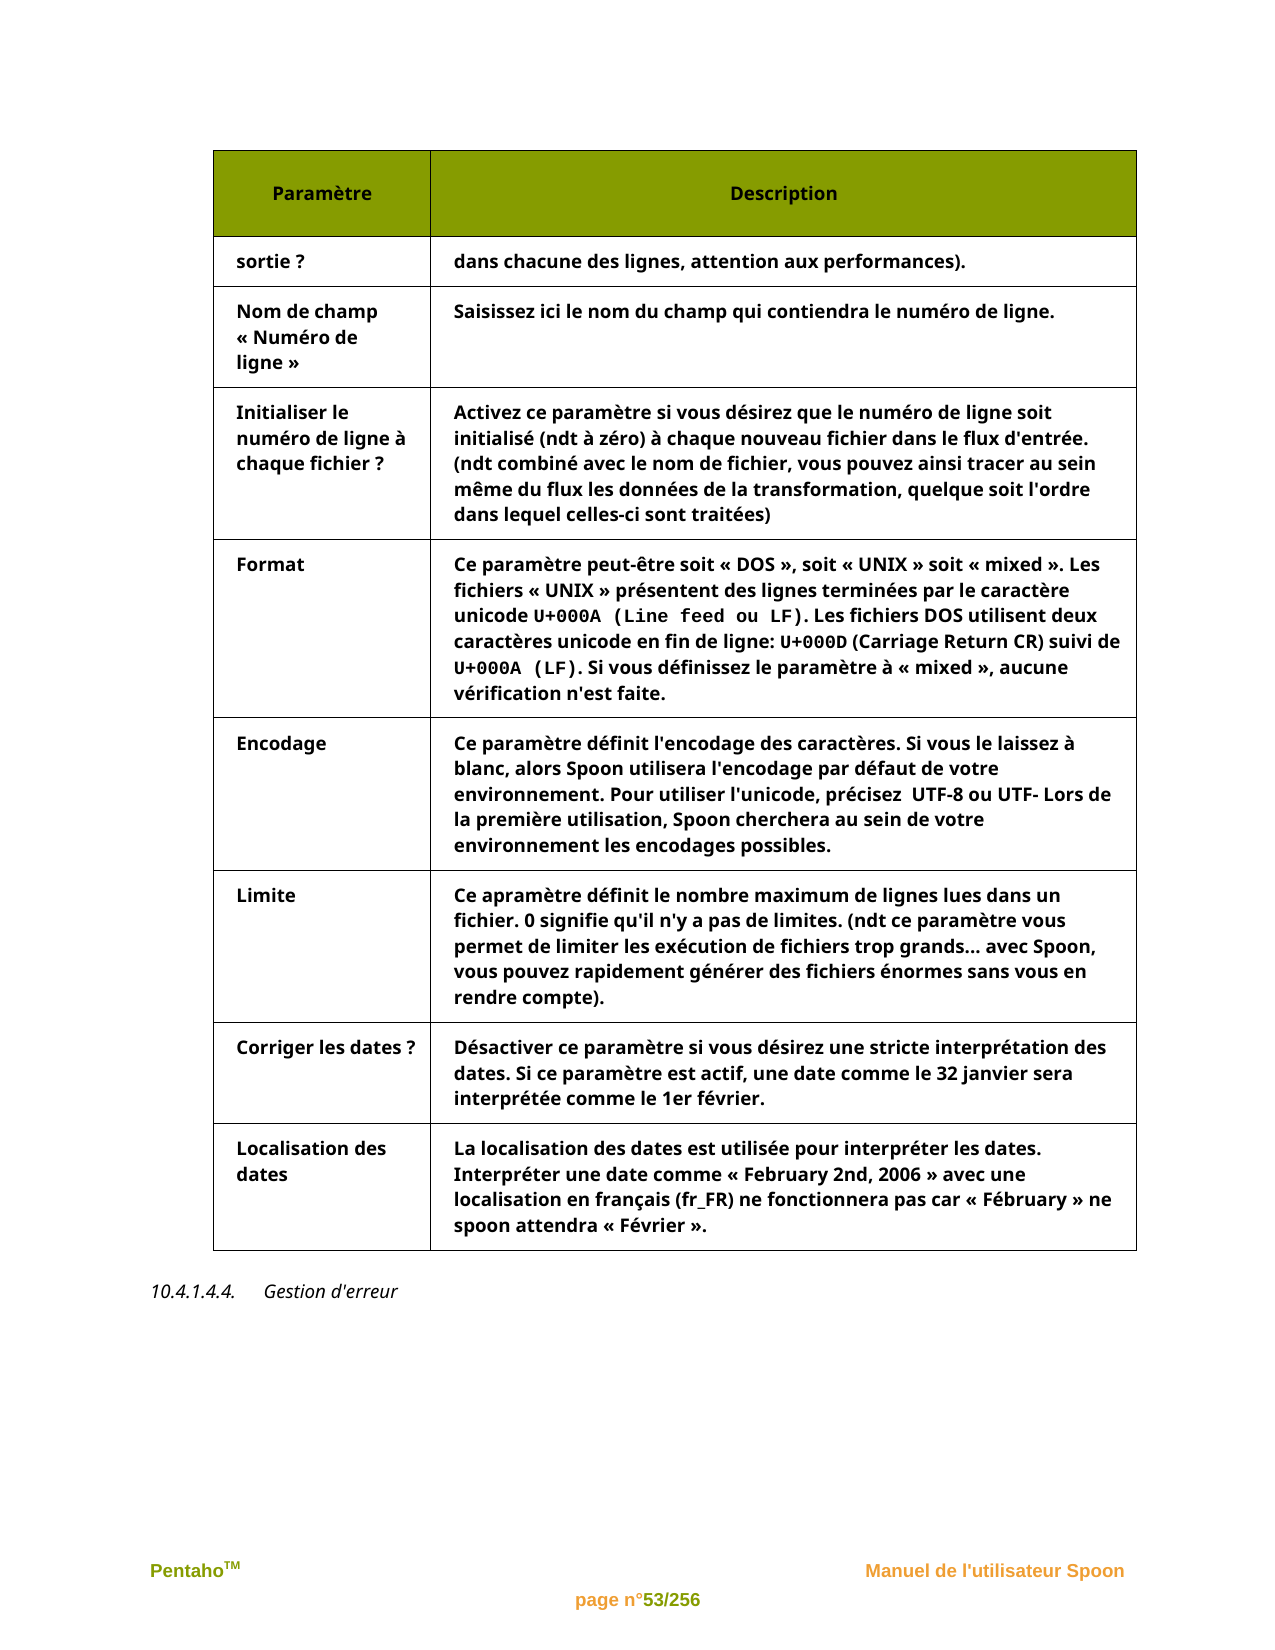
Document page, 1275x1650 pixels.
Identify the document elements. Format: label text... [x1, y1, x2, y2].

table_cell Initialiser le numéro de ligne à chaque fichier ? [214, 388, 430, 539]
table_cell Nom de champ « Numéro de ligne » [214, 287, 430, 387]
table_cell La localisation des dates est utilisée pour interpréter les dates. Interpréter une date comme « February 2nd, 2006 » avec une localisation en français (fr_FR) ne fonctionnera pas car « Fébruary » ne spoon attendra « Février ». [431, 1124, 1136, 1249]
table_cell Format [214, 540, 430, 717]
table_header Paramètre [214, 151, 430, 236]
table_header Description [431, 151, 1136, 236]
subtitle Gestion d'erreur [150, 1276, 1125, 1305]
table_cell Encodage [214, 718, 430, 869]
table_cell Activez ce paramètre si vous désirez que le numéro de ligne soit initialisé (ndt à zéro) à chaque nouveau fichier dans le flux d'entrée. (ndt combiné avec le nom de fichier, vous pouvez ainsi tracer au sein même du flux les données de la transformation, quelque soit l'ordre dans lequel celles-ci sont traitées) [431, 388, 1136, 539]
table_cell Localisation des dates [214, 1124, 430, 1249]
table_cell Saisissez ici le nom du champ qui contiendra le numéro de ligne. [431, 287, 1136, 387]
table_cell dans chacune des lignes, attention aux performances). [431, 237, 1136, 286]
table_cell Ce paramètre définit l'encodage des caractères. Si vous le laissez à blanc, alors Spoon utilisera l'encodage par défaut de votre environnement. Pour utiliser l'unicode, précisez UTF-8 ou UTF- Lors de la première utilisation, Spoon cherchera au sein de votre environnement les encodages possibles. [431, 718, 1136, 869]
table_cell Corriger les dates ? [214, 1023, 430, 1123]
table_cell Désactiver ce paramètre si vous désirez une stricte interprétation des dates. Si ce paramètre est actif, une date comme le 32 janvier sera interprétée comme le 1er février. [431, 1023, 1136, 1123]
table_cell Ce paramètre peut-être soit « DOS », soit « UNIX » soit « mixed ». Les fichiers « UNIX » présentent des lignes terminées par le caractère unicode U+000A (Line feed ou LF). Les fichiers DOS utilisent deux caractères unicode en fin de ligne: U+000D (Carriage Return CR) suivi de U+000A (LF). Si vous définissez le paramètre à « mixed », aucune vérification n'est faite. [431, 540, 1136, 717]
table_cell Ce apramètre définit le nombre maximum de lignes lues dans un fichier. 0 signifie qu'il n'y a pas de limites. (ndt ce paramètre vous permet de limiter les exécution de fichiers trop grands... avec Spoon, vous pouvez rapidement générer des fichiers énormes sans vous en rendre compte). [431, 871, 1136, 1022]
table_cell Limite [214, 871, 430, 1022]
table_cell sortie ? [214, 237, 430, 286]
